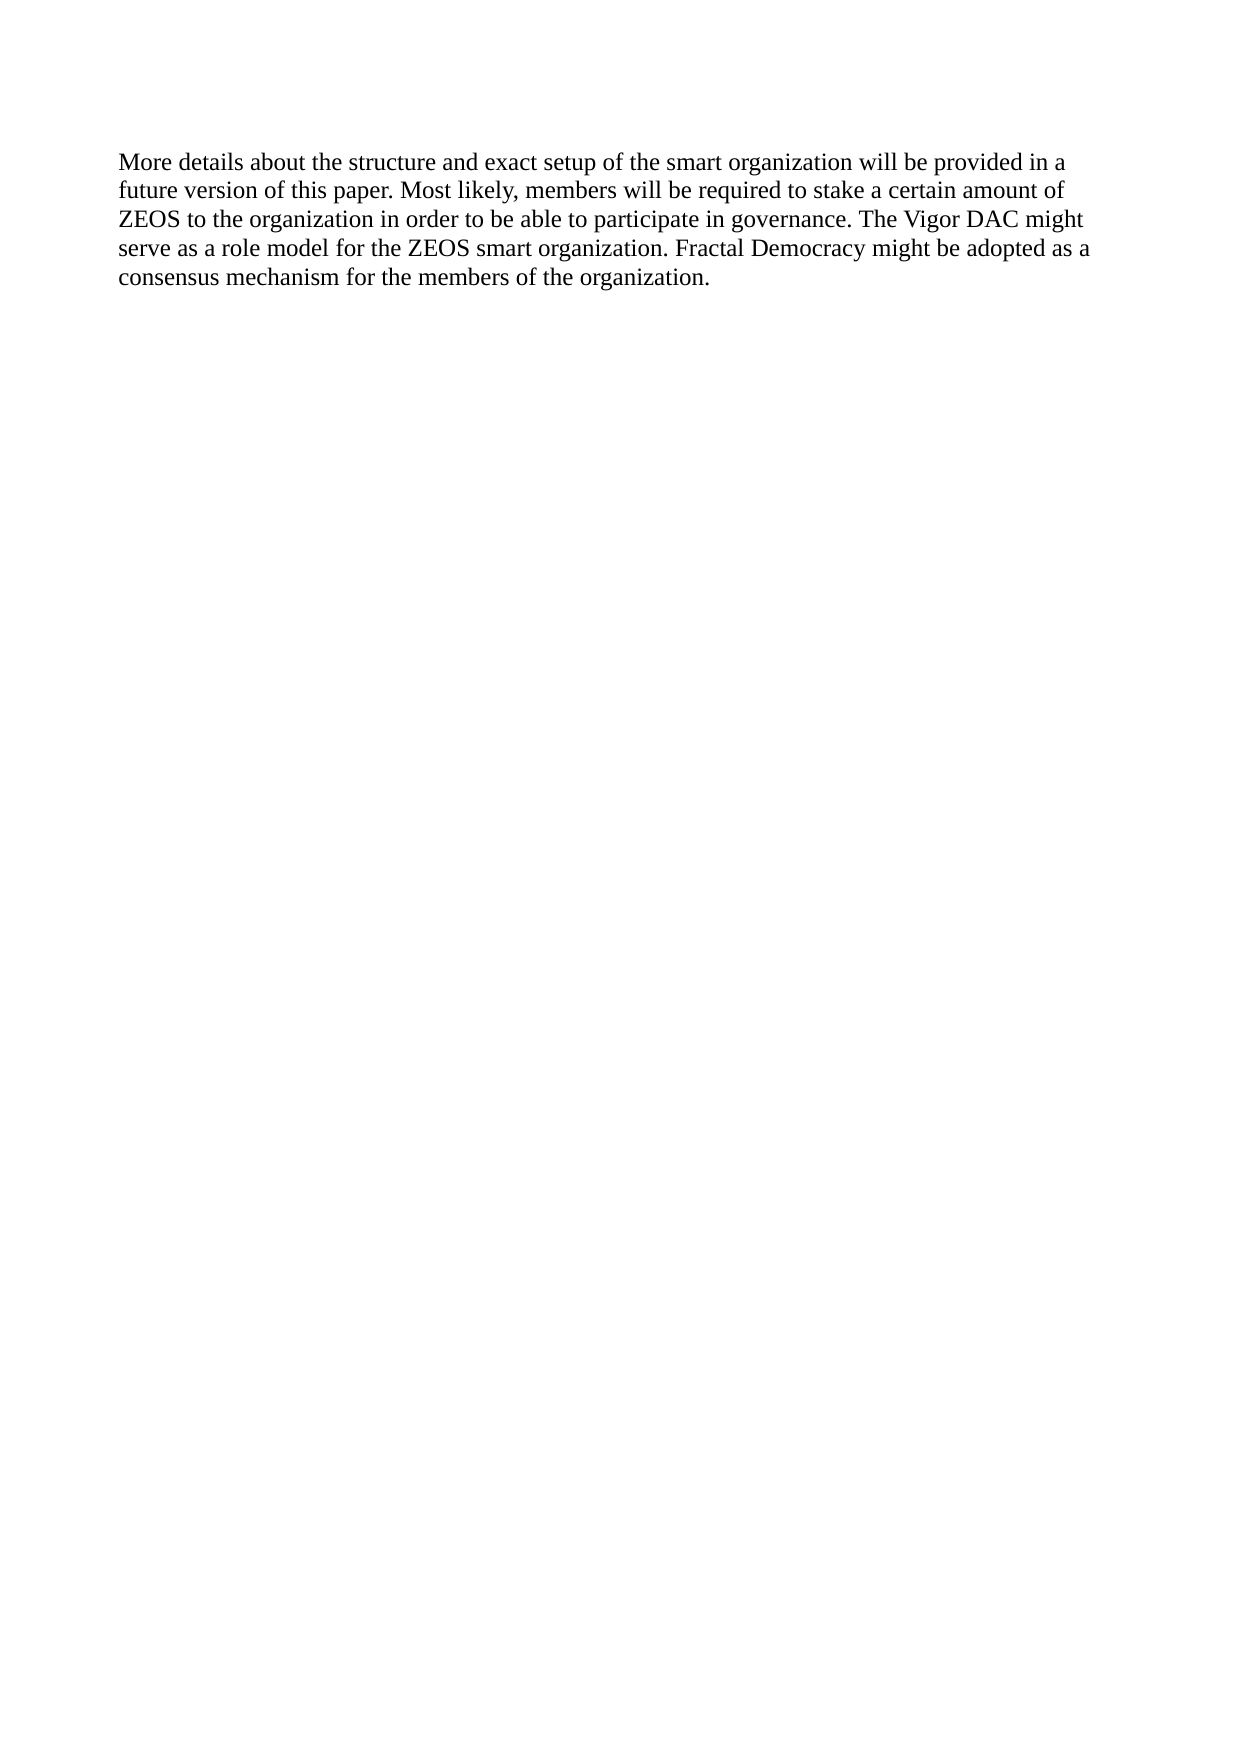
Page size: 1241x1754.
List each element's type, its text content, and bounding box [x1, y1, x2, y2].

text More details about the structure and exact setup of the smart organization will be provided in a future version of this paper. Most likely, members will be required to stake a certain amount of ZEOS to the organization in order to be able to participate in governance. The Vigor DAC might serve as a role model for the ZEOS smart organization. Fractal Democracy might be adopted as a consensus mechanism for the members of the organization. [118, 147, 1122, 291]
